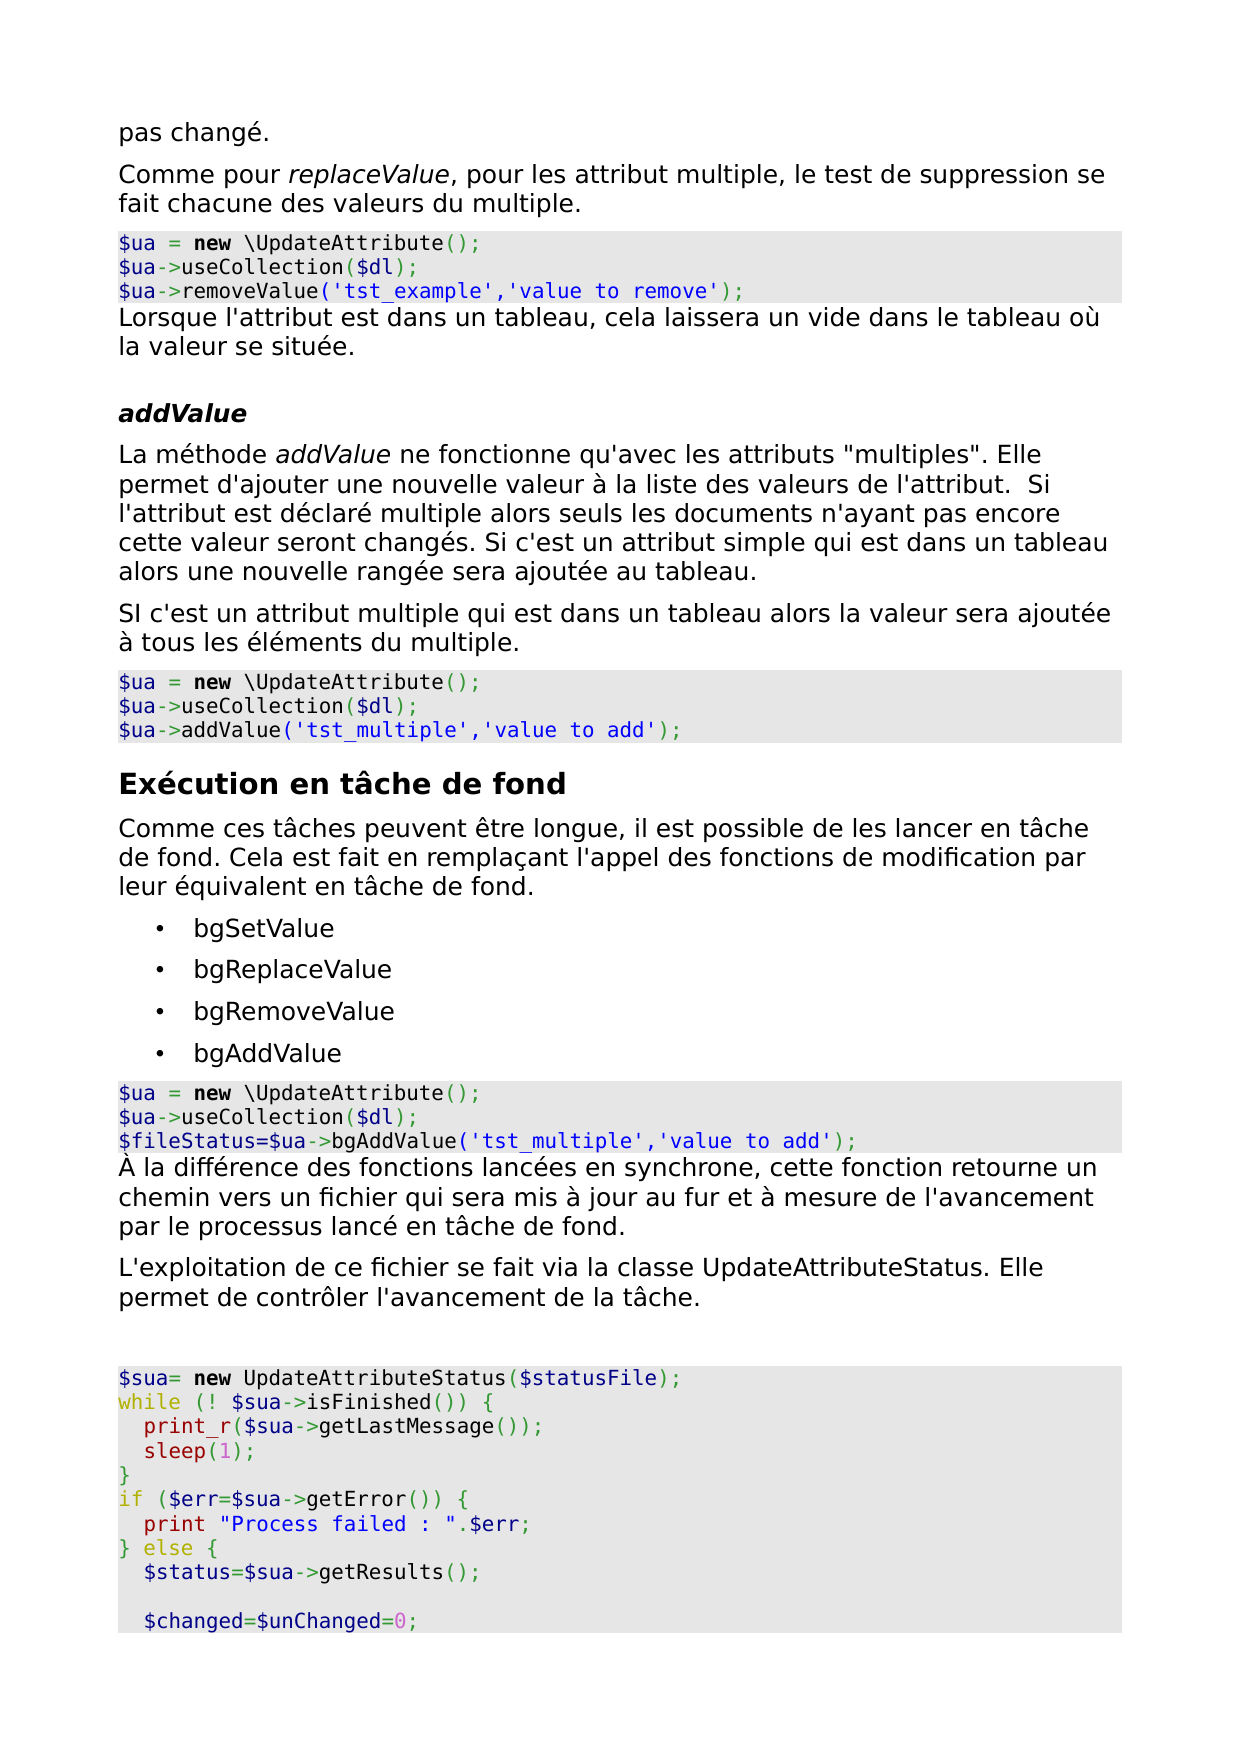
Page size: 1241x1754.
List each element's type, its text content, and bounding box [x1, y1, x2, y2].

list bgRemoveValue [156, 997, 1122, 1027]
subtitle addValue [118, 399, 1122, 428]
list bgSetValue [156, 914, 1122, 943]
text À la différence des fonctions lancées en synchrone, cette fonction retourne un chemin vers un fichier qui sera mis à jour au fur et à mesure de l'avancement par le processus lancé en tâche de fond. [118, 1153, 1122, 1241]
list bgAddValue [156, 1039, 1122, 1068]
text } else { [118, 1536, 1122, 1560]
text $ua->useCollection($dl); [118, 1105, 1122, 1129]
text SI c'est un attribut multiple qui est dans un tableau alors la valeur sera ajoutée à tous les éléments du multiple. [118, 599, 1122, 657]
text $changed=$unChanged=0; [118, 1609, 1122, 1633]
list bgReplaceValue [156, 956, 1122, 985]
text La méthode addValue ne fonctionne qu'avec les attributs "multiples". Elle permet d'ajouter une nouvelle valeur à la liste des valeurs de l'attribut. Si l'attribut est déclaré multiple alors seuls les documents n'ayant pas encore cette valeur seront changés. Si c'est un attribut simple qui est dans un tableau alors une nouvelle rangée sera ajoutée au tableau. [118, 441, 1122, 586]
subtitle Exécution en tâche de fond [118, 768, 1122, 802]
text print "Process failed : ".$err; [118, 1512, 1122, 1536]
text sleep(1); [118, 1439, 1122, 1463]
text $ua->addValue('tst_multiple','value to add'); [118, 718, 1122, 743]
text pas changé. [118, 118, 1122, 147]
text $status=$sua->getResults(); [118, 1560, 1122, 1584]
text $ua->removeValue('tst_example','value to remove'); [118, 279, 1122, 303]
text Lorsque l'attribut est dans un tableau, cela laissera un vide dans le tableau où la valeur se située. [118, 303, 1122, 362]
text $sua= new UpdateAttributeStatus($statusFile); [118, 1366, 1122, 1390]
text $ua->useCollection($dl); [118, 694, 1122, 718]
text if ($err=$sua->getError()) { [118, 1487, 1122, 1512]
text $ua = new \UpdateAttribute(); [118, 231, 1122, 255]
text Comme ces tâches peuvent être longue, il est possible de les lancer en tâche de fond. Cela est fait en remplaçant l'appel des fonctions de modification par leur équivalent en tâche de fond. [118, 814, 1122, 902]
text Comme pour replaceValue, pour les attribut multiple, le test de suppression se fait chacune des valeurs du multiple. [118, 160, 1122, 218]
text $ua->useCollection($dl); [118, 255, 1122, 279]
text print_r($sua->getLastMessage()); [118, 1414, 1122, 1439]
text while (! $sua->isFinished()) { [118, 1390, 1122, 1414]
text L'exploitation de ce fichier se fait via la classe UpdateAttributeStatus. Elle permet de contrôler l'avancement de la tâche. [118, 1253, 1122, 1312]
text } [118, 1463, 1122, 1487]
text $fileStatus=$ua->bgAddValue('tst_multiple','value to add'); [118, 1129, 1122, 1153]
text $ua = new \UpdateAttribute(); [118, 1081, 1122, 1105]
text $ua = new \UpdateAttribute(); [118, 670, 1122, 694]
